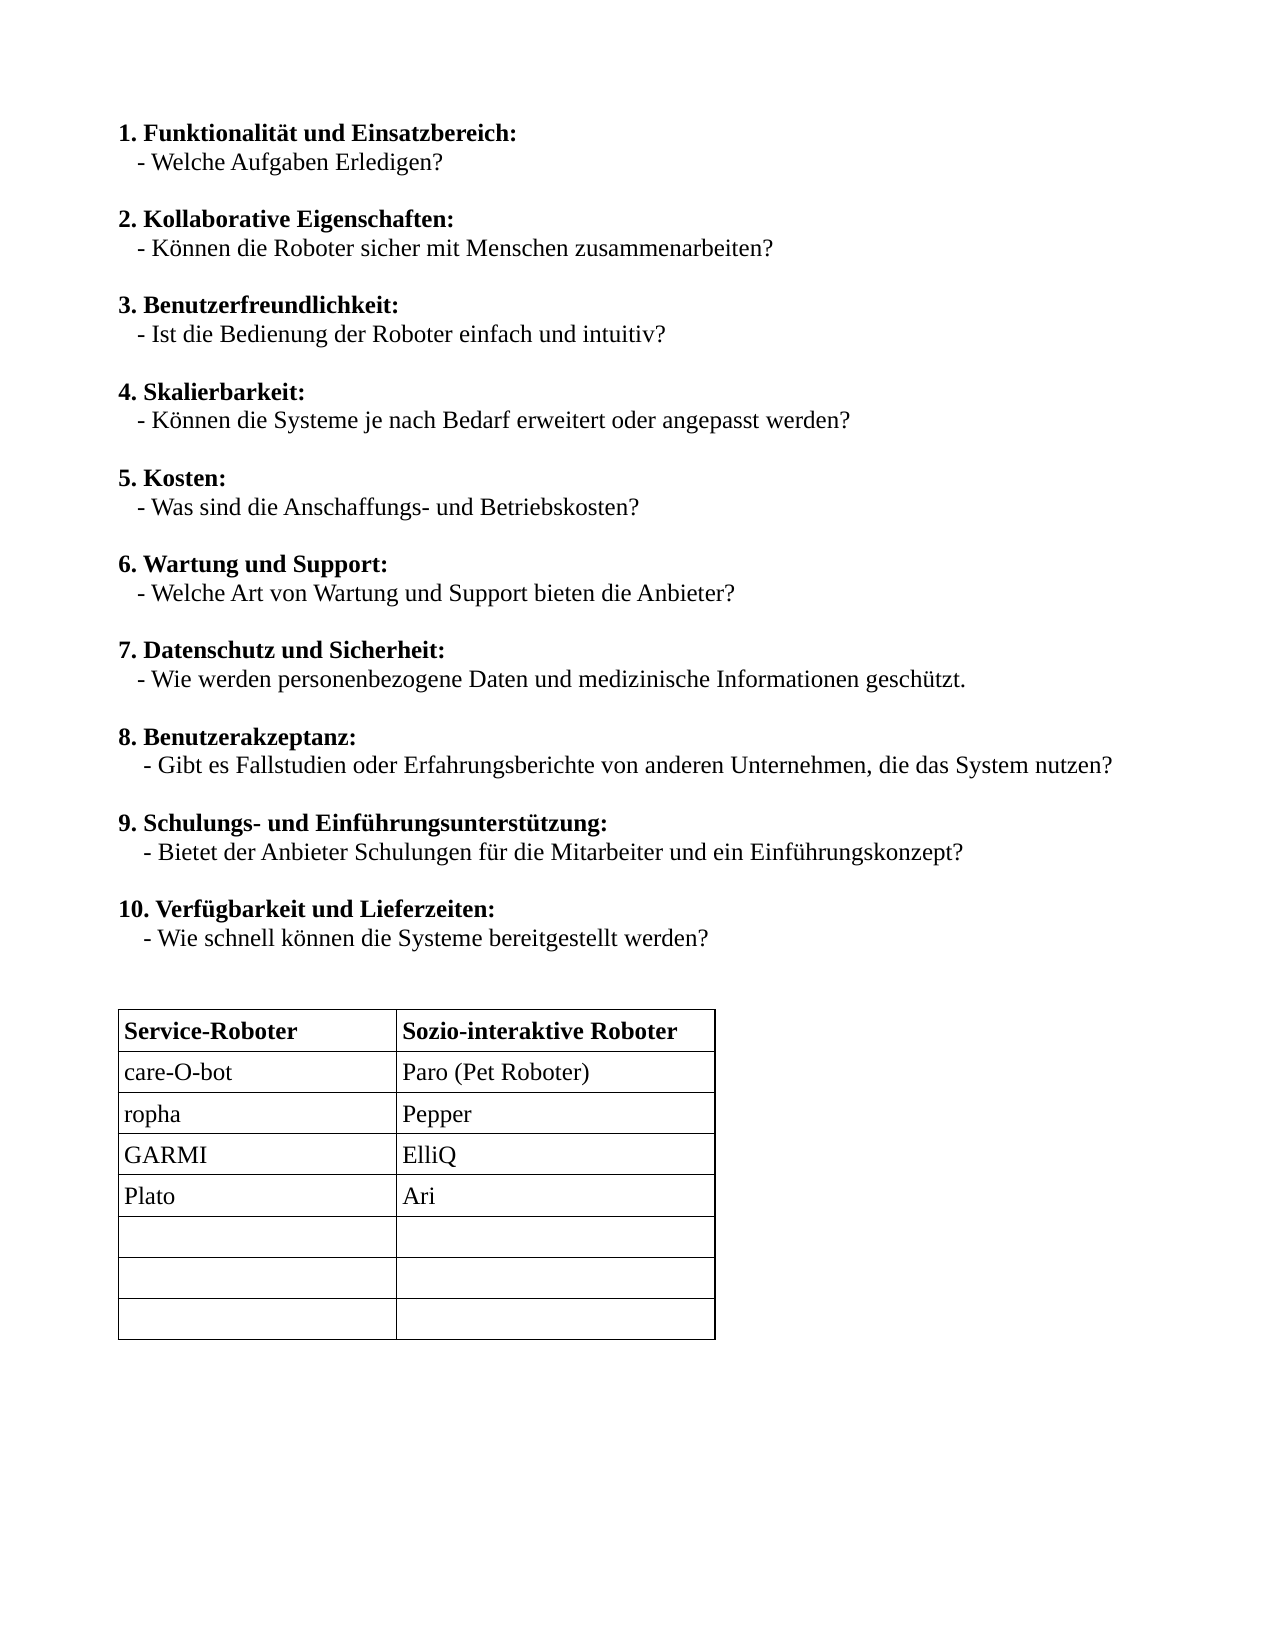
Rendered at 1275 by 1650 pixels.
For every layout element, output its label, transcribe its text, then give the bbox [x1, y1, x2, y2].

table_cell [397, 1217, 714, 1257]
table_cell [397, 1258, 714, 1298]
table_cell care-O-bot [119, 1052, 396, 1092]
text - Bietet der Anbieter Schulungen für die Mitarbeiter und ein Einführungskonzept? [118, 837, 1157, 866]
text - Welche Aufgaben Erledigen? [118, 147, 1157, 176]
text 8. Benutzerakzeptanz: [118, 722, 1157, 751]
text 6. Wartung und Support: [118, 549, 1157, 578]
text - Wie werden personenbezogene Daten und medizinische Informationen geschützt. [118, 664, 1157, 693]
text 7. Datenschutz und Sicherheit: [118, 636, 1157, 664]
table_header Sozio-interaktive Roboter [397, 1010, 714, 1051]
text 4. Skalierbarkeit: [118, 377, 1157, 406]
table_cell ropha [119, 1093, 396, 1133]
table_cell [119, 1258, 396, 1298]
text 3. Benutzerfreundlichkeit: [118, 291, 1157, 319]
table_cell Ari [397, 1175, 714, 1216]
text - Ist die Bedienung der Roboter einfach und intuitiv? [118, 319, 1157, 348]
text 5. Kosten: [118, 463, 1157, 492]
text 1. Funktionalität und Einsatzbereich: [118, 118, 1157, 147]
text 2. Kollaborative Eigenschaften: [118, 204, 1157, 233]
text - Können die Systeme je nach Bedarf erweitert oder angepasst werden? [118, 406, 1157, 434]
text 10. Verfügbarkeit und Lieferzeiten: [118, 894, 1157, 923]
table_header Service-Roboter [119, 1010, 396, 1051]
text - Was sind die Anschaffungs- und Betriebskosten? [118, 492, 1157, 521]
table_cell [397, 1299, 714, 1339]
text - Gibt es Fallstudien oder Erfahrungsberichte von anderen Unternehmen, die das System nutzen? [118, 751, 1157, 779]
table_cell [119, 1217, 396, 1257]
table_cell Paro (Pet Roboter) [397, 1052, 714, 1092]
table_cell [119, 1299, 396, 1339]
table_cell GARMI [119, 1134, 396, 1174]
table_cell Plato [119, 1175, 396, 1216]
text - Welche Art von Wartung und Support bieten die Anbieter? [118, 578, 1157, 607]
text - Können die Roboter sicher mit Menschen zusammenarbeiten? [118, 233, 1157, 262]
text 9. Schulungs- und Einführungsunterstützung: [118, 808, 1157, 837]
text - Wie schnell können die Systeme bereitgestellt werden? [118, 923, 1157, 952]
table_cell Pepper [397, 1093, 714, 1133]
table_cell ElliQ [397, 1134, 714, 1174]
